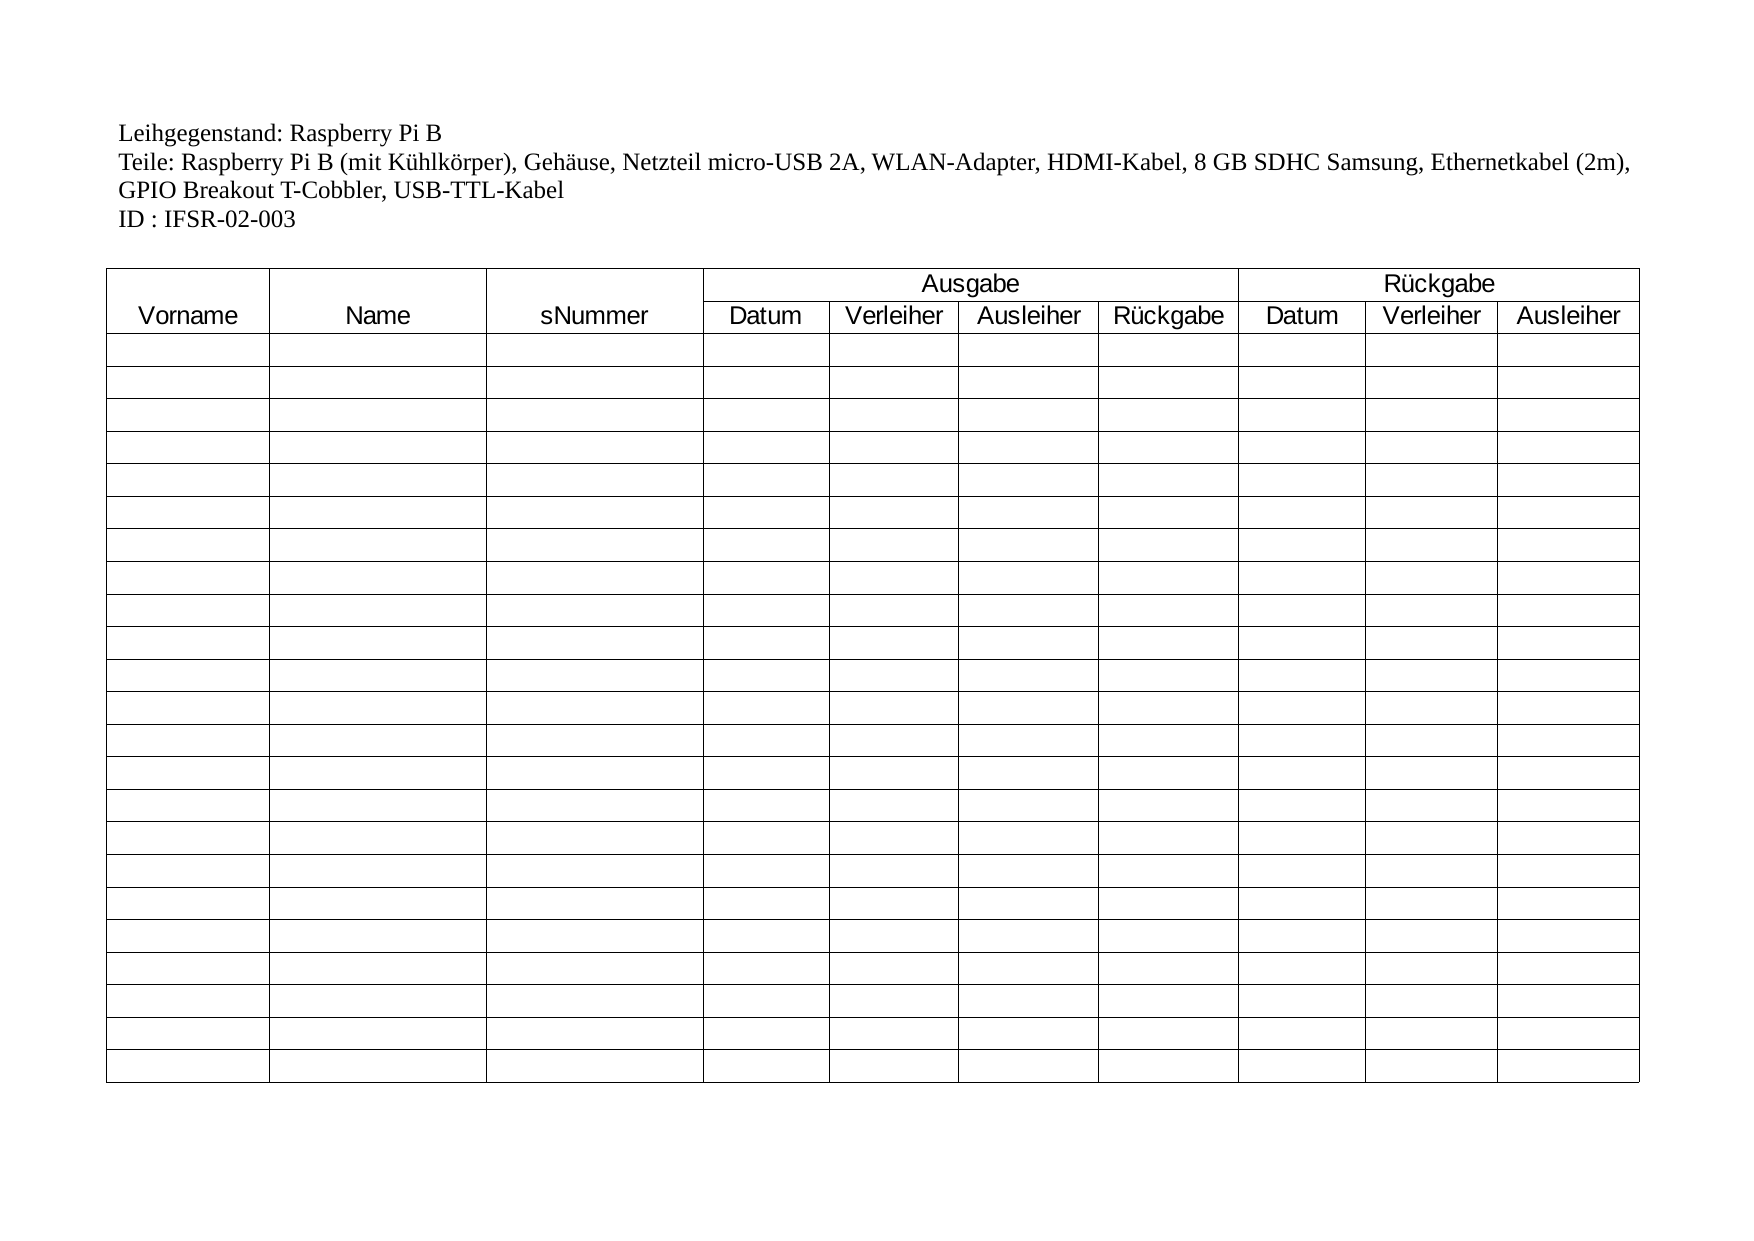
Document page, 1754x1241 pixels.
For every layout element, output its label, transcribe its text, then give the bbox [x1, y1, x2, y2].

text Teile: Raspberry Pi B (mit Kühlkörper), Gehäuse, Netzteil micro-USB 2A, WLAN-Adapter, HDMI-Kabel, 8 GB SDHC Samsung, Ethernetkabel (2m), GPIO Breakout T-Cobbler, USB-TTL-Kabel [118, 147, 1636, 204]
text Leihgegenstand: Raspberry Pi B [118, 118, 1636, 147]
text ID : IFSR-02-003 [118, 204, 1636, 233]
